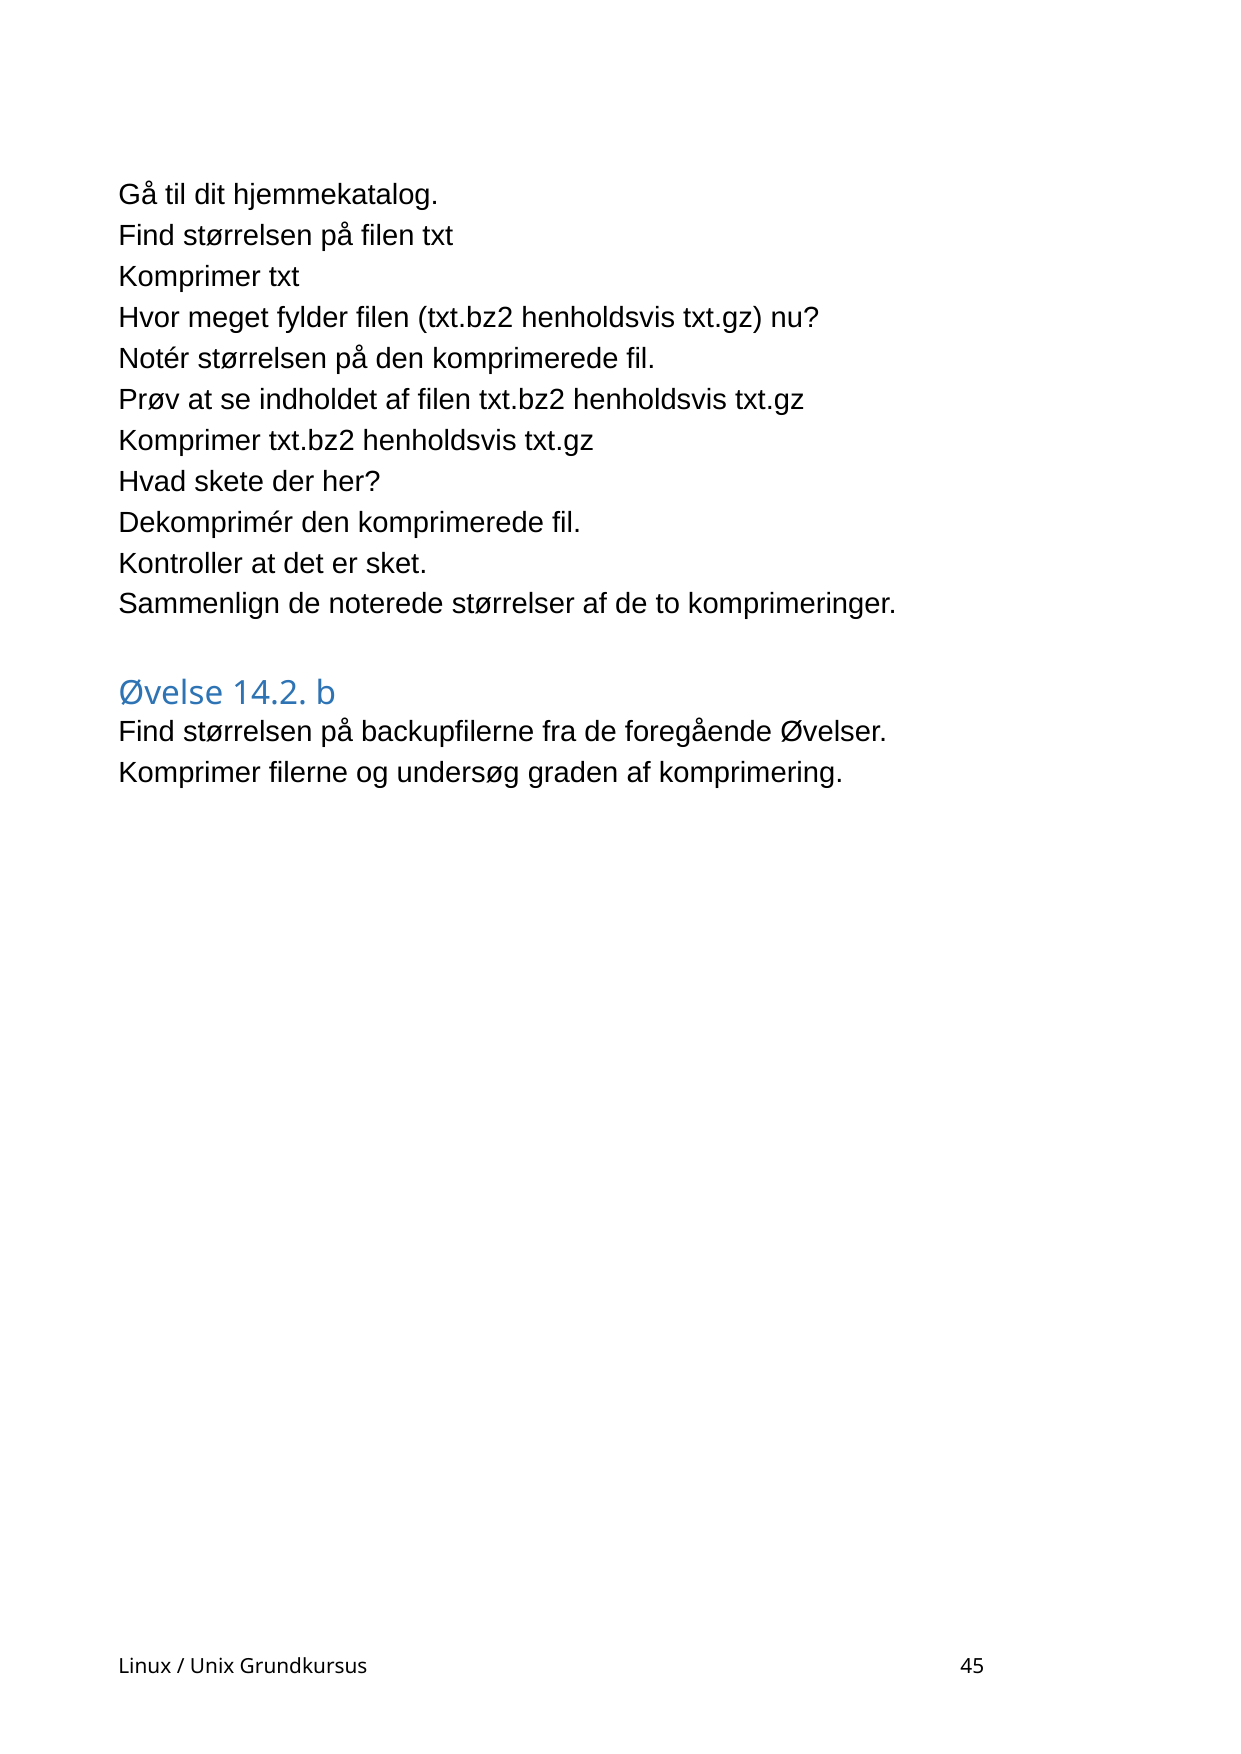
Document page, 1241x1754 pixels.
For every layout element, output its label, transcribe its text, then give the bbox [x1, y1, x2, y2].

text Komprimer txt [118, 259, 1122, 293]
text Sammenlign de noterede størrelser af de to komprimeringer. [118, 587, 1122, 620]
text Dekomprimér den komprimerede fil. [118, 505, 1122, 538]
subtitle Øvelse 14.2. b [118, 668, 1122, 714]
text Komprimer txt.bz2 henholdsvis txt.gz [118, 423, 1122, 456]
text Kontroller at det er sket. [118, 546, 1122, 579]
text Hvor meget fylder filen (txt.bz2 henholdsvis txt.gz) nu? [118, 300, 1122, 333]
text Find størrelsen på filen txt [118, 218, 1122, 252]
text Find størrelsen på backupfilerne fra de foregående Øvelser. [118, 714, 1122, 747]
text Prøv at se indholdet af filen txt.bz2 henholdsvis txt.gz [118, 382, 1122, 415]
text Komprimer filerne og undersøg graden af komprimering. [118, 755, 1122, 788]
text Notér størrelsen på den komprimerede fil. [118, 341, 1122, 374]
text Gå til dit hjemmekatalog. [118, 177, 1122, 211]
text Hvad skete der her? [118, 464, 1122, 497]
